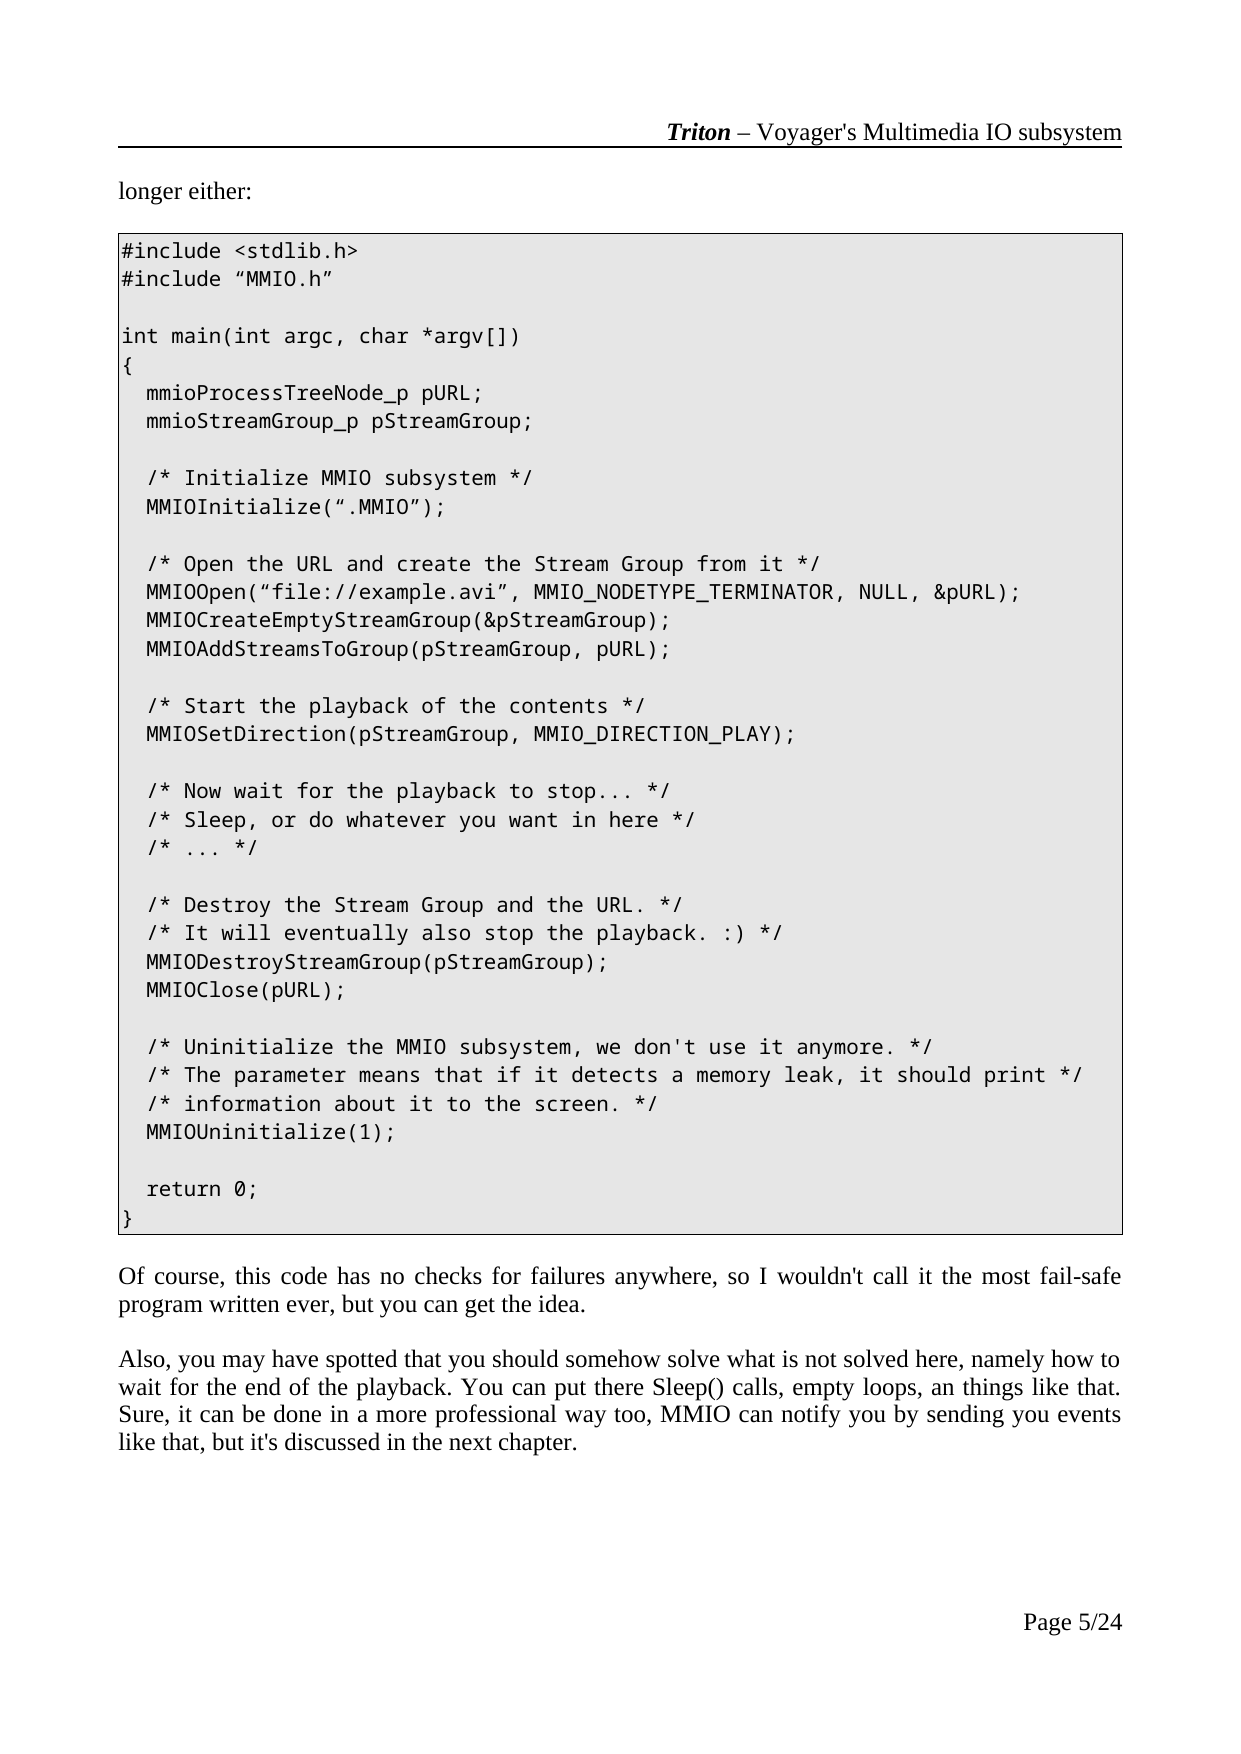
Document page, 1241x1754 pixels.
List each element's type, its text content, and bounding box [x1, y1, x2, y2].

text /* Now wait for the playback to stop... */ [119, 773, 1122, 802]
text int main(int argc, char *argv[]) [119, 318, 1122, 347]
text MMIOAddStreamsToGroup(pStreamGroup, pURL); [671, 631, 1122, 659]
text MMIOSetDirection(pStreamGroup, MMIO_DIRECTION_PLAY); [646, 716, 1122, 745]
text mmioProcessTreeNode_p pURL; [134, 375, 1122, 403]
text Also, you may have spotted that you should somehow solve what is not solved here, namely how to wait for the end of the playback. You can put there Sleep() calls, empty loops, an things like that. Sure, it can be done in a more professional way too, MMIO can notify you by sending you events like that, but it's discussed in the next chapter. [118, 1345, 1122, 1456]
text #include <stdlib.h> [119, 234, 1122, 261]
text MMIODestroyStreamGroup(pStreamGroup); [609, 944, 1122, 972]
text /* ... */ [259, 830, 1122, 858]
text /* Open the URL and create the Stream Group from it */ [119, 546, 1122, 574]
text /* Destroy the Stream Group and the URL. */ [119, 887, 1122, 915]
text mmioStreamGroup_p pStreamGroup; [484, 403, 1122, 432]
text /* Initialize MMIO subsystem */ [119, 460, 1122, 489]
text MMIOOpen(“file://example.avi”, MMIO_NODETYPE_TERMINATOR, NULL, &pURL); [821, 574, 1122, 602]
text MMIOCreateEmptyStreamGroup(&pStreamGroup); [671, 602, 1122, 631]
text #include “MMIO.h” [334, 261, 1122, 290]
text /* Start the playback of the contents */ [119, 688, 1122, 716]
text /* Uninitialize the MMIO subsystem, we don't use it anymore. */ [119, 1029, 1122, 1057]
text /* information about it to the screen. */ [659, 1086, 1122, 1114]
text return 0; [119, 1171, 1122, 1200]
text Of course, this code has no checks for failures anywhere, so I wouldn't call it the most fail-safe program written ever, but you can get the idea. [118, 1262, 1122, 1317]
text { [134, 347, 1122, 375]
text MMIOUninitialize(1); [119, 1114, 1122, 1143]
text MMIOClose(pURL); [346, 972, 1122, 1001]
text /* Sleep, or do whatever you want in here */ [671, 802, 1122, 830]
text } [119, 1200, 1122, 1234]
text MMIOInitialize(“.MMIO”); [446, 489, 1122, 517]
text /* The parameter means that if it detects a memory leak, it should print */ [934, 1057, 1122, 1086]
text longer either: [118, 177, 1122, 205]
text /* It will eventually also stop the playback. :) */ [119, 915, 1122, 944]
